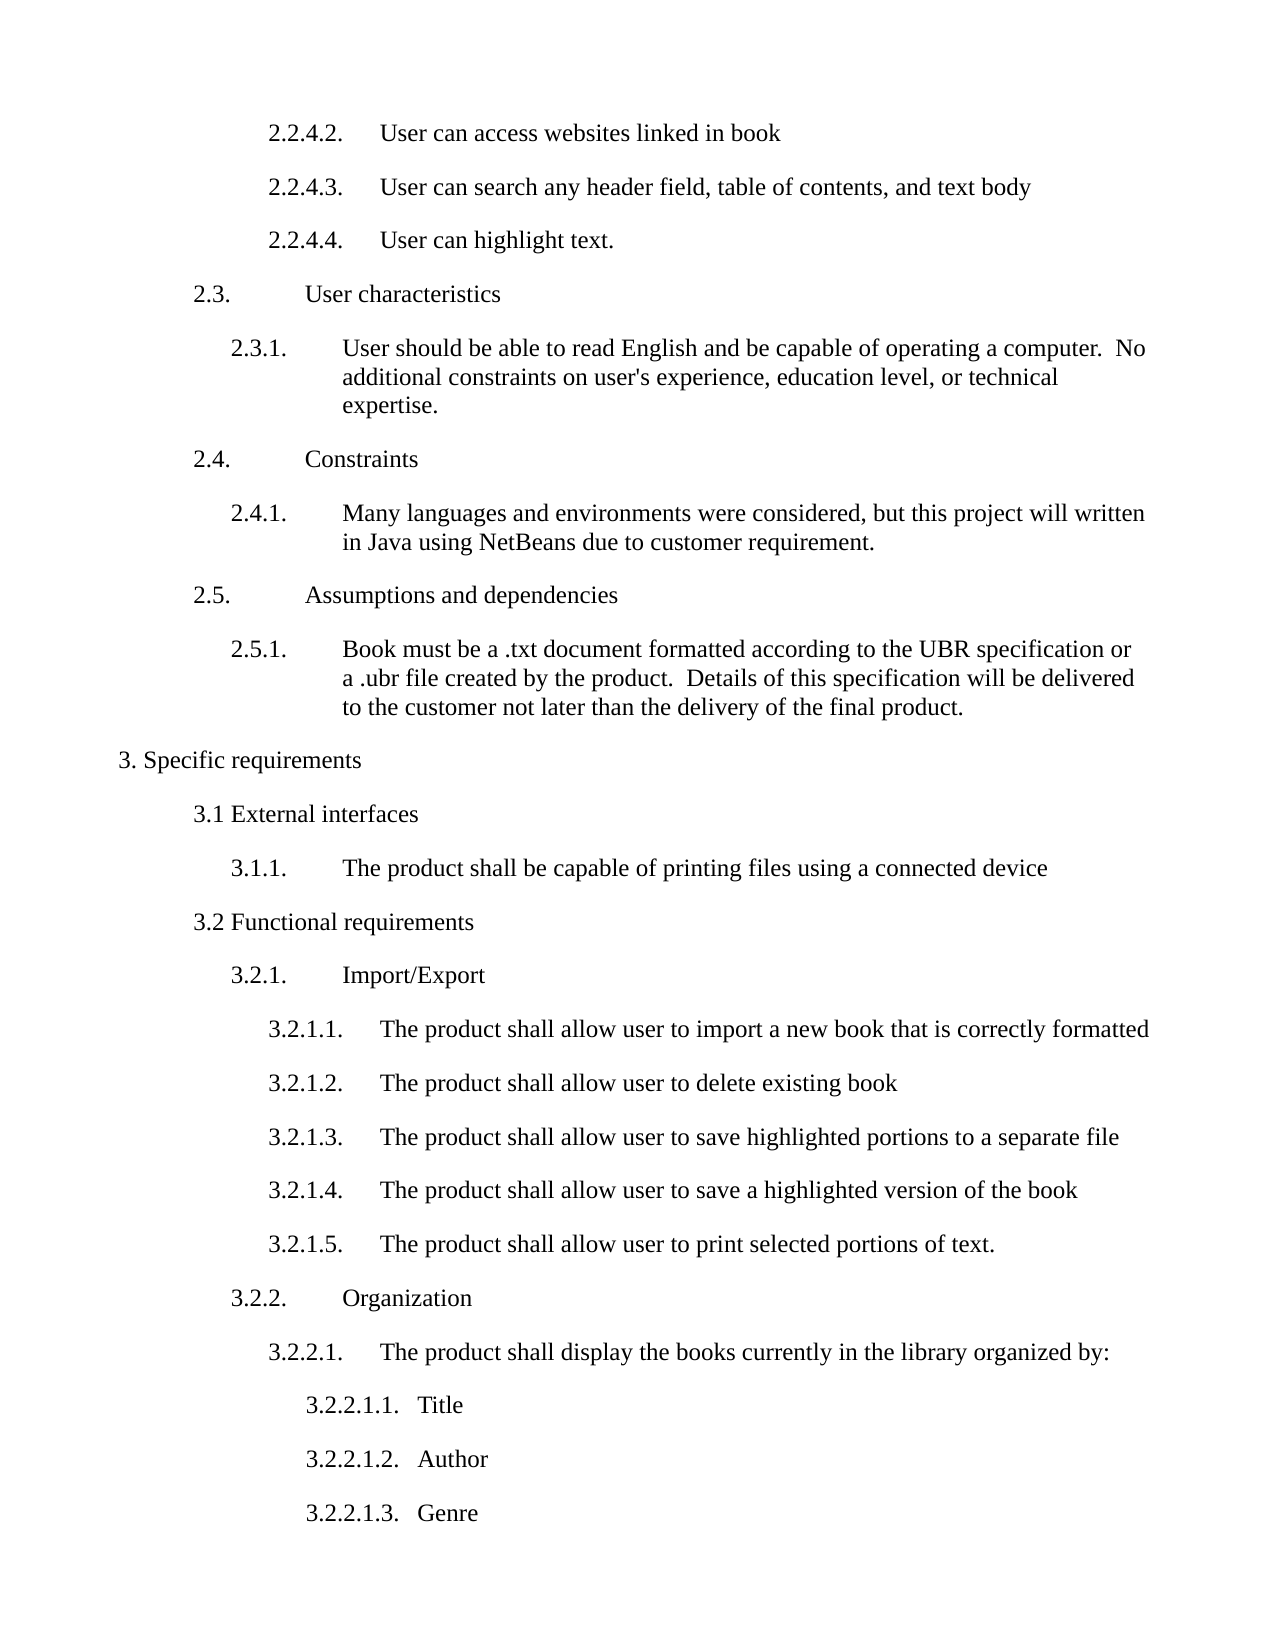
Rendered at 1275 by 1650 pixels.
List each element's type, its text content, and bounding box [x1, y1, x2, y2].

list User characteristics [193, 279, 1157, 308]
text 3. Specific requirements [118, 746, 1157, 774]
list Title [306, 1391, 1157, 1419]
list The product shall allow user to save highlighted portions to a separate file [268, 1122, 1157, 1151]
list Book must be a .txt document formatted according to the UBR specification or a .ubr file created by the product. Details of this specification will be delivered to the customer not later than the delivery of the final product. [231, 634, 1157, 721]
list The product shall allow user to save a highlighted version of the book [268, 1176, 1157, 1204]
list The product shall allow user to import a new book that is correctly formatted [268, 1014, 1157, 1043]
list The product shall display the books currently in the library organized by: [268, 1337, 1157, 1366]
list The product shall allow user to delete existing book [268, 1068, 1157, 1097]
list Organization [231, 1283, 1157, 1312]
list Constraints [193, 444, 1157, 473]
list The product shall be capable of printing files using a connected device [231, 853, 1157, 882]
list User should be able to read English and be capable of operating a computer. No additional constraints on user's experience, education level, or technical expertise. [231, 333, 1157, 419]
list Import/Export [231, 961, 1157, 989]
list User can access websites linked in book [268, 118, 1157, 147]
list User can highlight text. [268, 226, 1157, 254]
list User can search any header field, table of contents, and text body [268, 172, 1157, 201]
list Many languages and environments were considered, but this project will written in Java using NetBeans due to customer requirement. [231, 498, 1157, 556]
list Assumptions and dependencies [193, 581, 1157, 609]
list Functional requirements [193, 907, 1157, 936]
list External interfaces [193, 799, 1157, 828]
list Genre [306, 1498, 1157, 1527]
list Author [306, 1444, 1157, 1473]
list The product shall allow user to print selected portions of text. [268, 1229, 1157, 1258]
